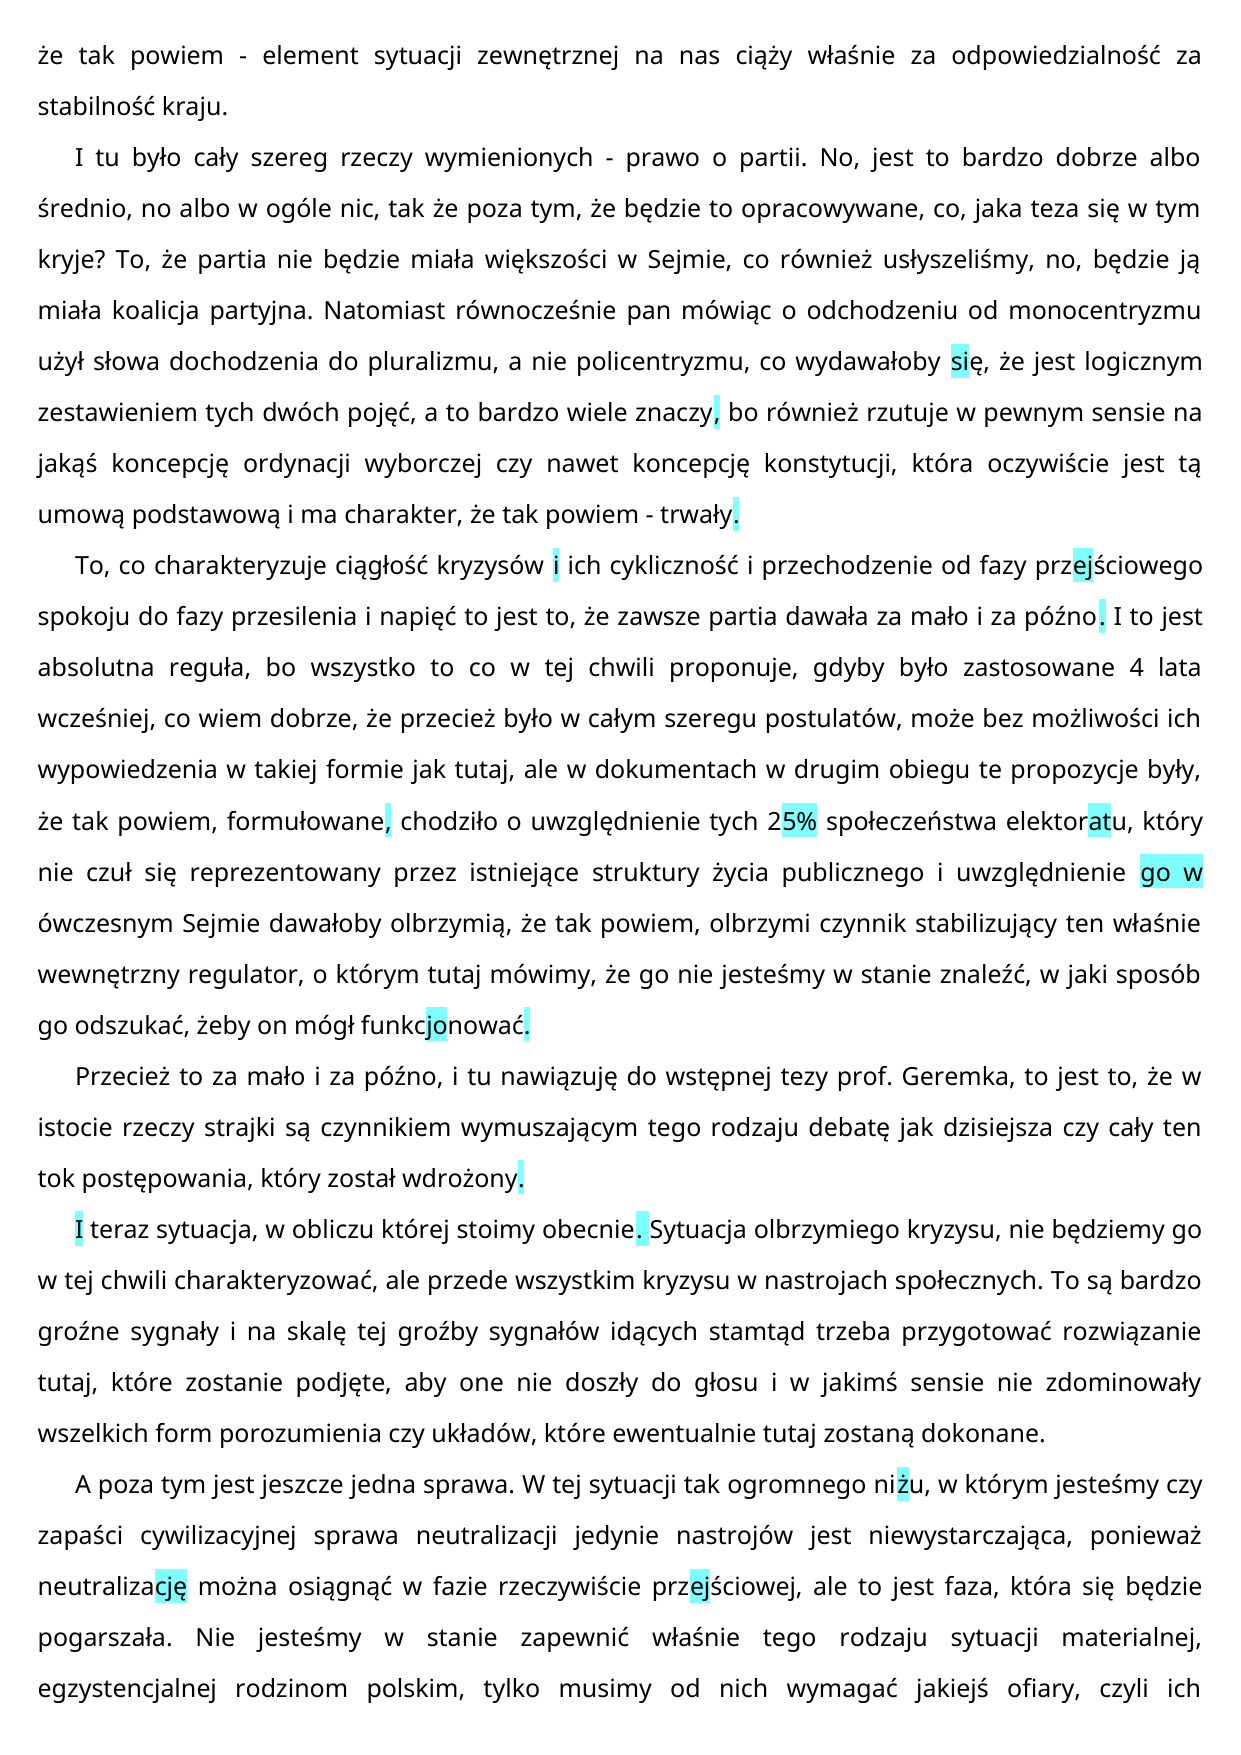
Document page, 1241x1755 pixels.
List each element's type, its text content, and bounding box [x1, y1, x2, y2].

text Przecież to za mało i za późno, i tu nawiązuję do wstępnej tezy prof. Geremka, to jest to, że w istocie rzeczy strajki są czynnikiem wymuszającym tego rodzaju debatę jak dzisiejsza czy cały ten tok postępowania, który został wdrożony. [37, 1058, 1203, 1194]
text - że tak powiem - element sytuacji zewnętrznej na nas ciąży właśnie za odpowiedzialność za stabilność kraju. [37, 37, 1203, 123]
text A poza tym jest jeszcze jedna sprawa. W tej sytuacji tak ogromnego niżu, w którym jesteśmy czy zapaści cywilizacyjnej sprawa neutralizacji jedynie nastrojów jest niewystarczająca, ponieważ neutralizację można osiągnąć w fazie rzeczywiście przejściowej, ale to jest faza, która się będzie pogarszała. Nie jesteśmy w stanie zapewnić właśnie tego rodzaju sytuacji materialnej, egzystencjalnej rodzinom polskim, tylko musimy od nich wymagać jakiejś ofiary, czyli ich [37, 1467, 1203, 1705]
text I teraz sytuacja, w obliczu której stoimy obecnie. Sytuacja olbrzymiego kryzysu, nie będziemy go w tej chwili charakteryzować, ale przede wszystkim kryzysu w nastrojach społecznych. To są bardzo groźne sygnały i na skalę tej groźby sygnałów idących stamtąd trzeba przygotować rozwiązanie tutaj, które zostanie podjęte, aby one nie doszły do głosu i w jakimś sensie nie zdominowały wszelkich form porozumienia czy układów, które ewentualnie tutaj zostaną dokonane. [37, 1211, 1203, 1450]
text To, co charakteryzuje ciągłość kryzysów i ich cykliczność i przechodzenie od fazy przejściowego spokoju do fazy przesilenia i napięć to jest to, że zawsze partia dawała za mało i za późno. I to jest absolutna reguła, bo wszystko to co w tej chwili proponuje, gdyby było zastosowane 4 lata wcześniej, co wiem dobrze, że przecież było w całym szeregu postulatów, może bez możliwości ich wypowiedzenia w takiej formie jak tutaj, ale w dokumentach w drugim obiegu te propozycje były, że tak powiem, formułowane, chodziło o uwzględnienie tych 25% społeczeństwa elektoratu, który nie czuł się reprezentowany przez istniejące struktury życia publicznego i uwzględnienie go w ówczesnym Sejmie dawałoby olbrzymią, że tak powiem, olbrzymi czynnik stabilizujący ten właśnie wewnętrzny regulator, o którym tutaj mówimy, że go nie jesteśmy w stanie znaleźć, w jaki sposób go odszukać, żeby on mógł funkcjonować. [37, 548, 1203, 1041]
text I tu było cały szereg rzeczy wymienionych - prawo o partii. No, jest to bardzo dobrze albo średnio, no albo w ogóle nic, tak że poza tym, że będzie to opracowywane, co, jaka teza się w tym kryje? To, że partia nie będzie miała większości w Sejmie, co również usłyszeliśmy, no, będzie ją miała koalicja partyjna. Natomiast równocześnie pan mówiąc o odchodzeniu od monocentryzmu użył słowa dochodzenia do pluralizmu, a nie policentryzmu, co wydawałoby się, że jest logicznym zestawieniem tych dwóch pojęć, a to bardzo wiele znaczy, bo również rzutuje w pewnym sensie na jakąś koncepcję ordynacji wyborczej czy nawet koncepcję konstytucji, która oczywiście jest tą umową podstawową i ma charakter, że tak powiem - trwały. [37, 139, 1203, 531]
